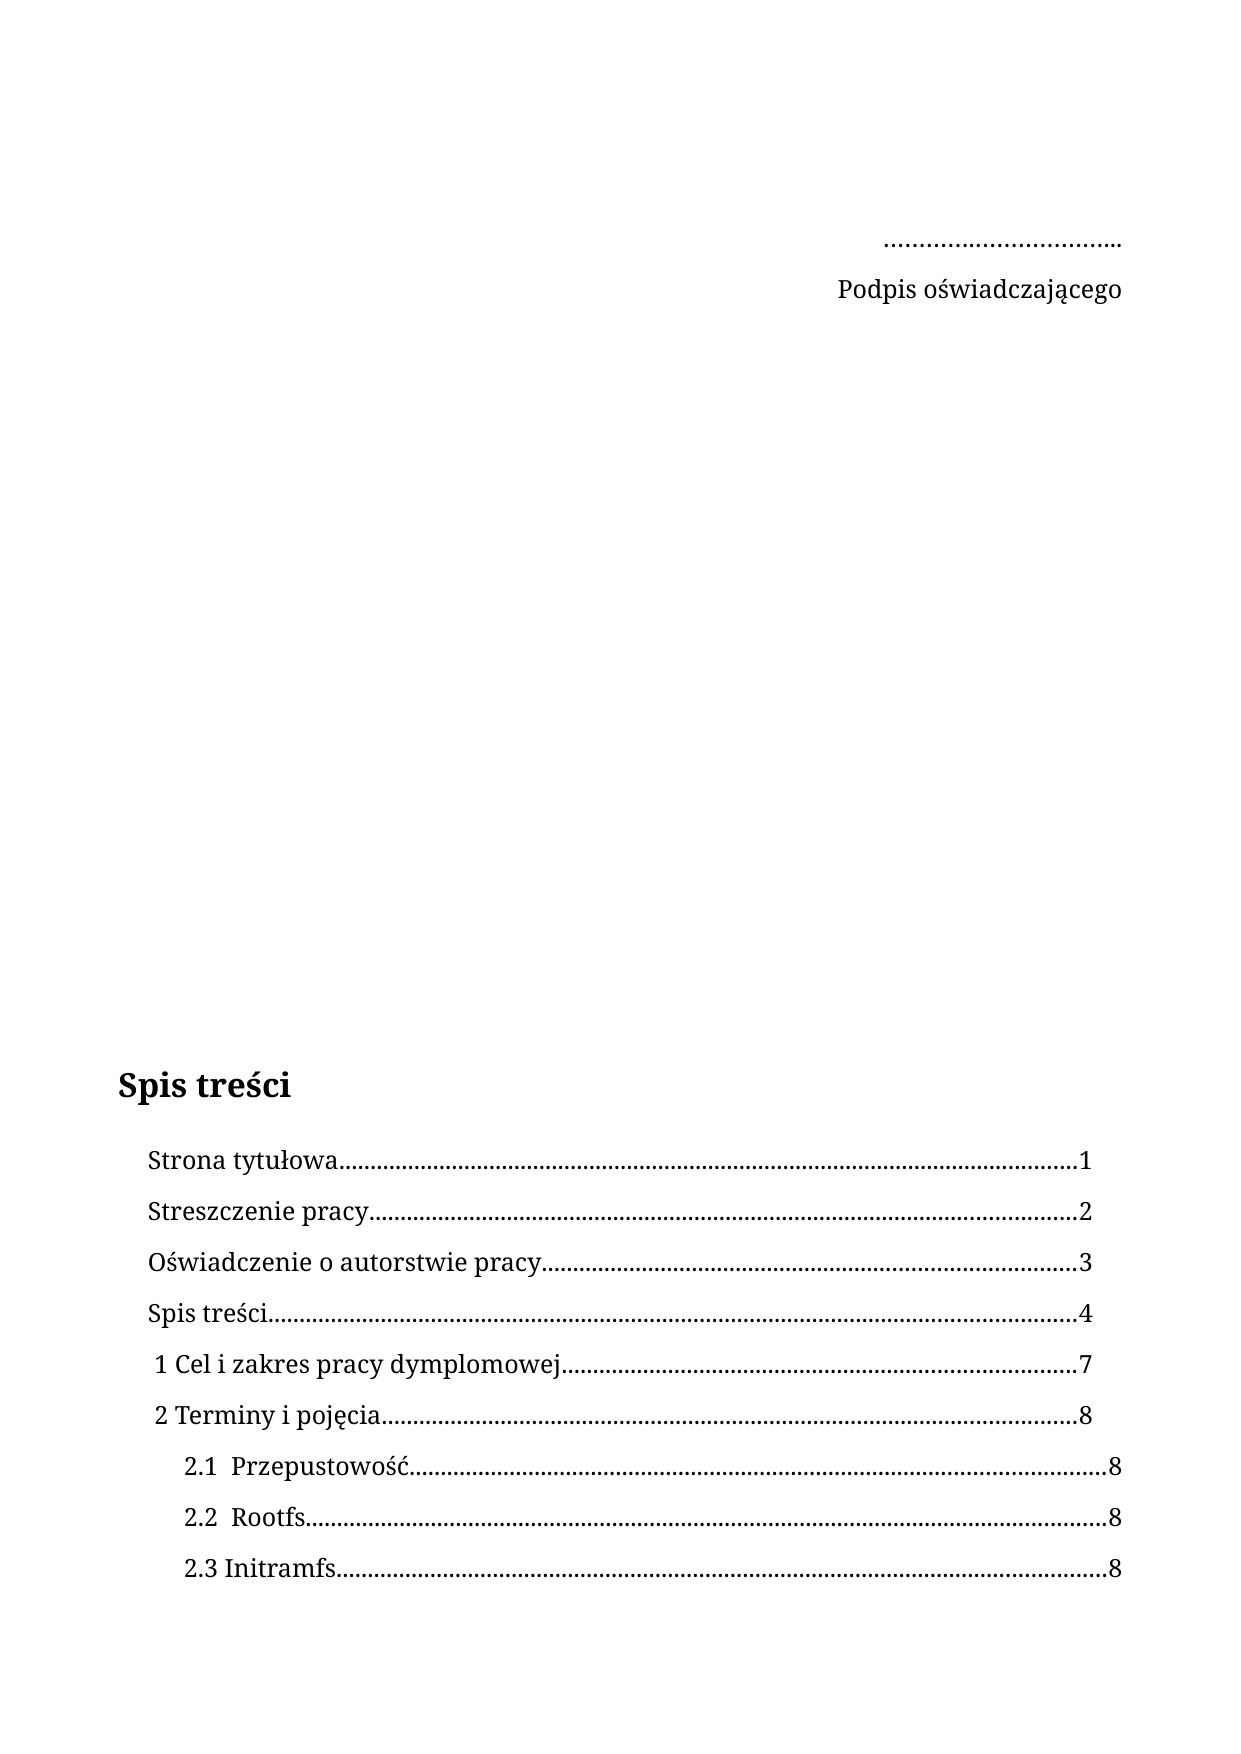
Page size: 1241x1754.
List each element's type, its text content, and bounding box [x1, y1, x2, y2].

text ………….………………... [118, 220, 1122, 254]
text 2.1 Przepustowość 8 [177, 1449, 1122, 1483]
text 2.3 Initramfs 8 [177, 1551, 1122, 1585]
text Streszczenie pracy 2 [118, 1193, 1122, 1228]
text 1 Cel i zakres pracy dymplomowej 7 [118, 1347, 1122, 1381]
text 2.2 Rootfs 8 [177, 1500, 1122, 1534]
text Spis treści 4 [118, 1296, 1122, 1330]
text Oświadczenie o autorstwie pracy 3 [118, 1244, 1122, 1279]
subtitle Spis treści [118, 1062, 1122, 1107]
text Strona tytułowa 1 [118, 1142, 1122, 1177]
text Podpis oświadczającego [118, 271, 1122, 305]
text 2 Terminy i pojęcia 8 [118, 1398, 1122, 1432]
